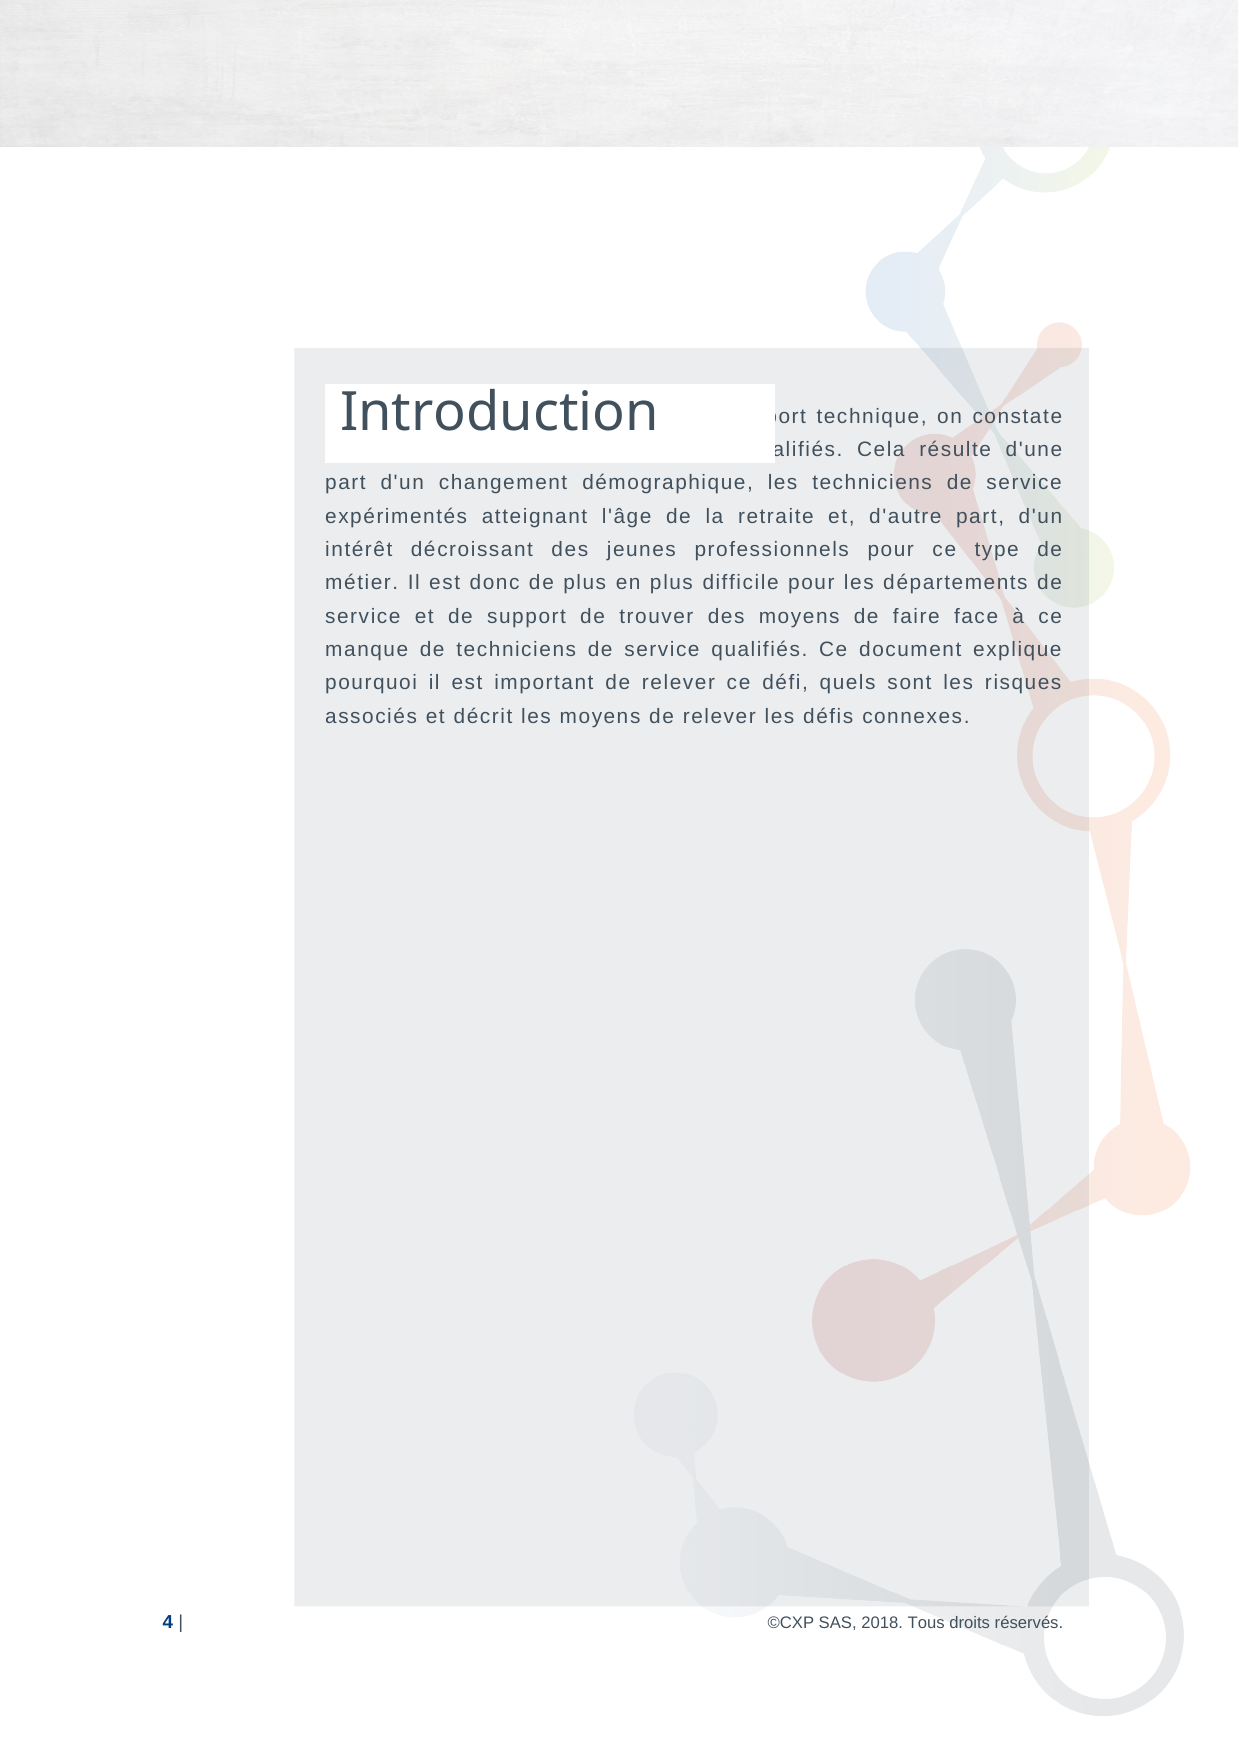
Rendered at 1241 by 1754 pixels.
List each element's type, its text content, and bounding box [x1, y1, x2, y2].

text Dans le domaine des services et de support technique, on constate un manque croissant de techniciens qualifiés. Cela résulte d'une part d'un changement démographique, les techniciens de service expérimentés atteignant l'âge de la retraite et, d'autre part, d'un intérêt décroissant des jeunes professionnels pour ce type de métier. Il est donc de plus en plus difficile pour les départements de service et de support de trouver des moyens de faire face à ce manque de techniciens de service qualifiés. Ce document explique pourquoi il est important de relever ce défi, quels sont les risques associés et décrit les moyens de relever les défis connexes. [325, 384, 775, 463]
text Introduction [340, 404, 760, 437]
